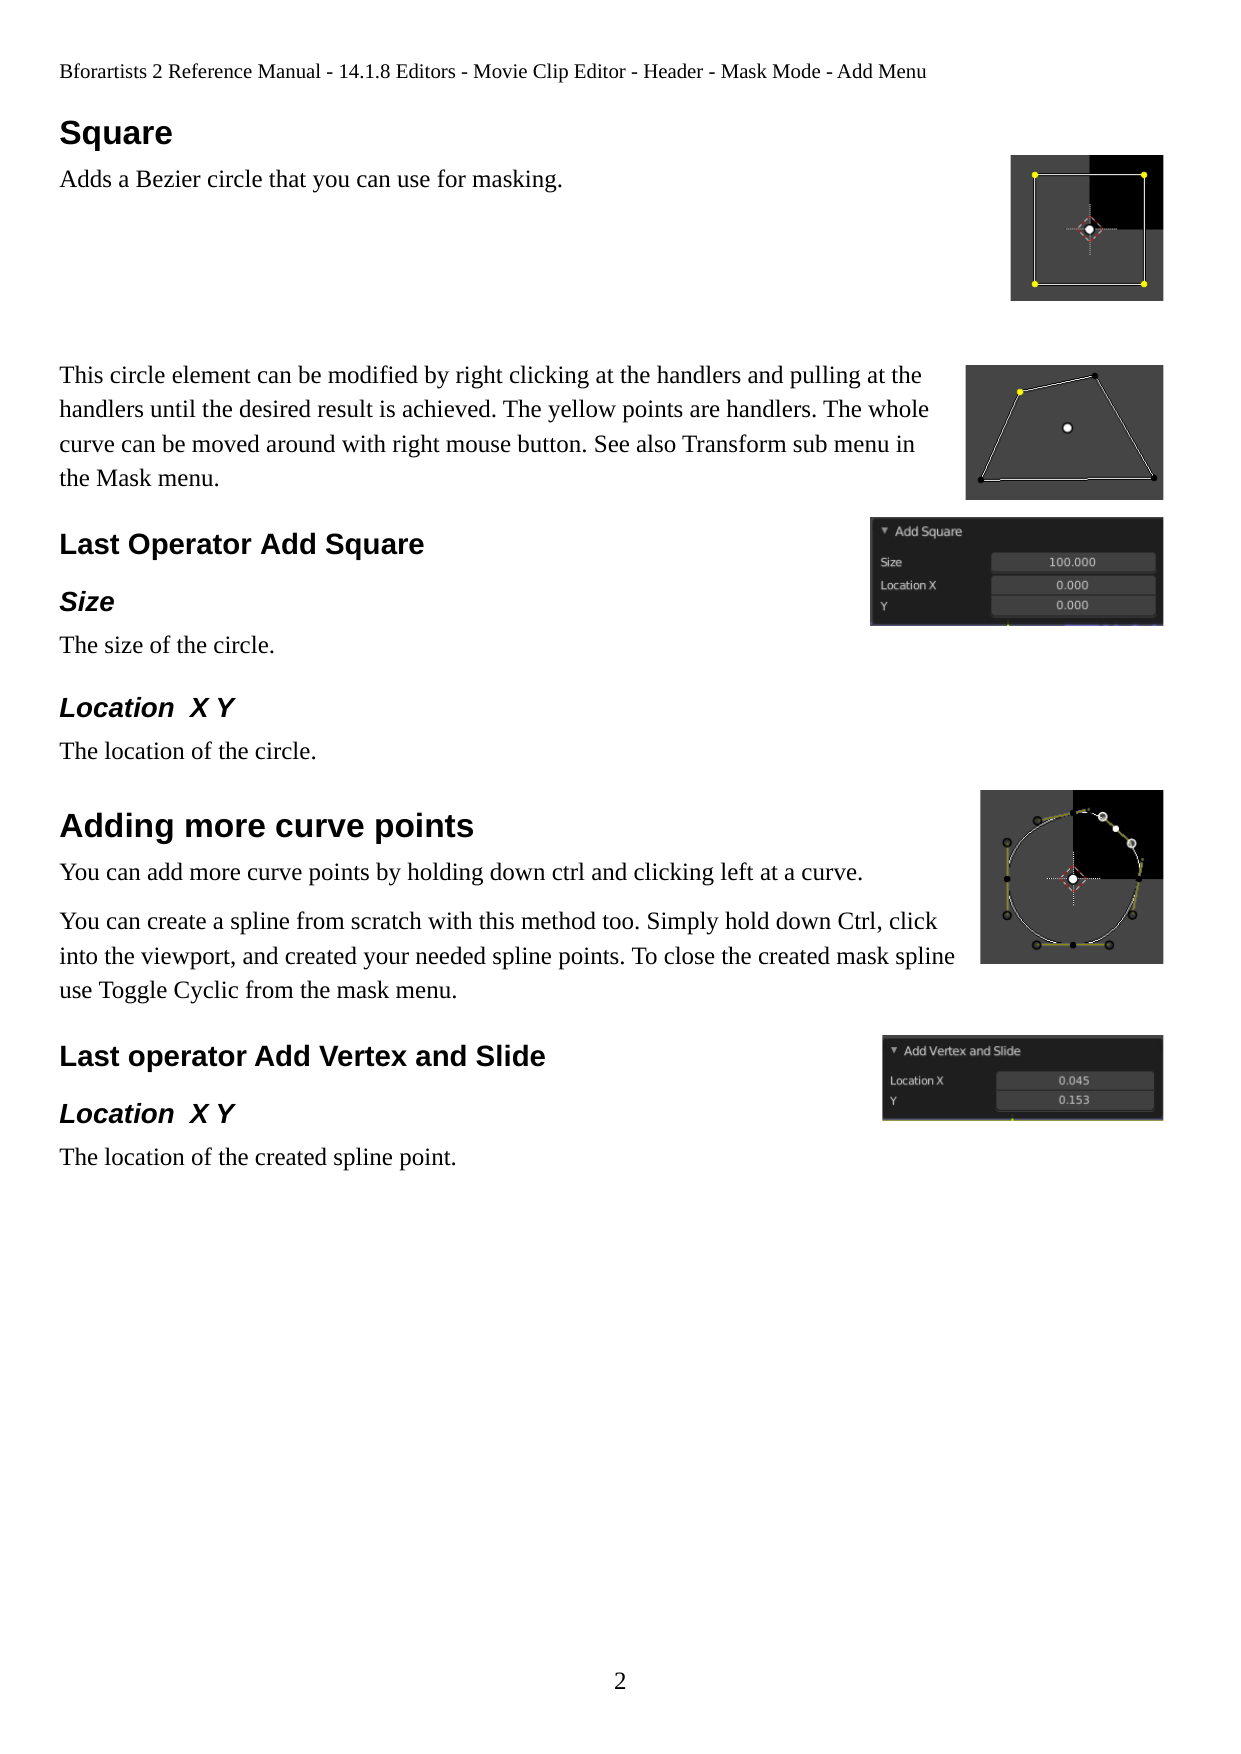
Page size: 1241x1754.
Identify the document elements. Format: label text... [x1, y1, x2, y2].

picture [1010, 155, 1164, 301]
subtitle Size [59, 586, 870, 618]
text You can add more curve points by holding down ctrl and clicking left at a curve. [59, 857, 980, 886]
subtitle Square [59, 113, 1181, 151]
picture [980, 790, 1164, 964]
subtitle Last operator Add Vertex and Slide [59, 1039, 882, 1073]
text The size of the circle. [59, 630, 1181, 659]
subtitle [1164, 586, 1181, 618]
text This circle element can be modified by right clicking at the handlers and pulling at the handlers until the desired result is achieved. The yellow points are handlers. The whole curve can be moved around with right mouse button. See also Transform sub menu in the Mask menu. [59, 360, 1181, 492]
picture [870, 517, 1164, 626]
subtitle Location X Y [59, 692, 1181, 724]
text The location of the circle. [59, 736, 1181, 765]
subtitle [1164, 527, 1181, 561]
subtitle Last Operator Add Square [59, 527, 870, 561]
text The location of the created spline point. [59, 1142, 1181, 1171]
picture [965, 365, 1164, 500]
subtitle [1164, 806, 1181, 845]
text Adds a Bezier circle that you can use for masking. [59, 164, 1010, 192]
text You can create a spline from scratch with this method too. Simply hold down Ctrl, click into the viewport, and created your needed spline points. To close the created mask spline use Toggle Cyclic from the mask menu. [59, 906, 1181, 1004]
subtitle Adding more curve points [59, 806, 980, 845]
picture [882, 1035, 1164, 1121]
subtitle Location X Y [59, 1098, 1181, 1129]
